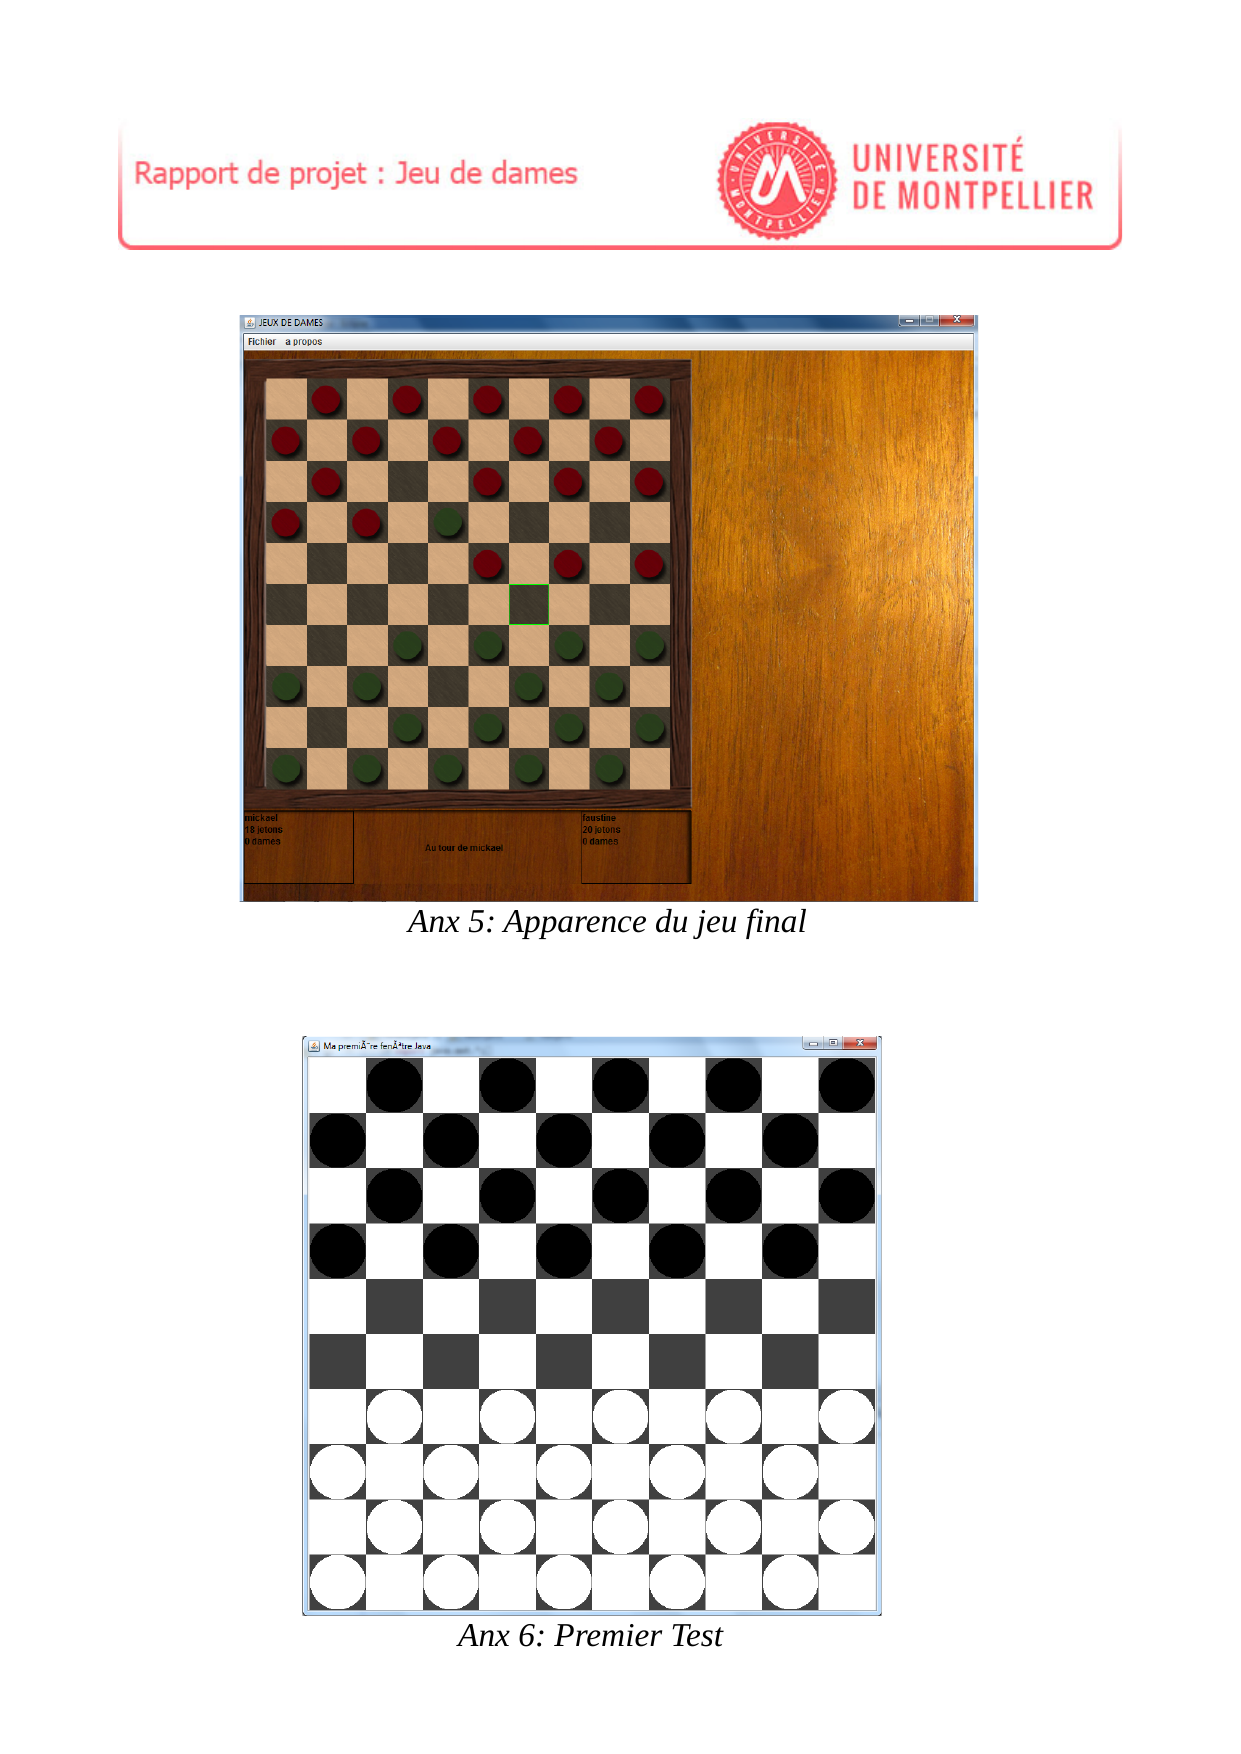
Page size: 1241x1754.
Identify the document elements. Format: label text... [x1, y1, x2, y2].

picture [302, 1036, 882, 1616]
picture [118, 118, 1123, 250]
text Anx 6: Premier Test [302, 1616, 882, 1654]
picture [239, 315, 979, 902]
text Anx 5: Apparence du jeu final [239, 902, 978, 940]
